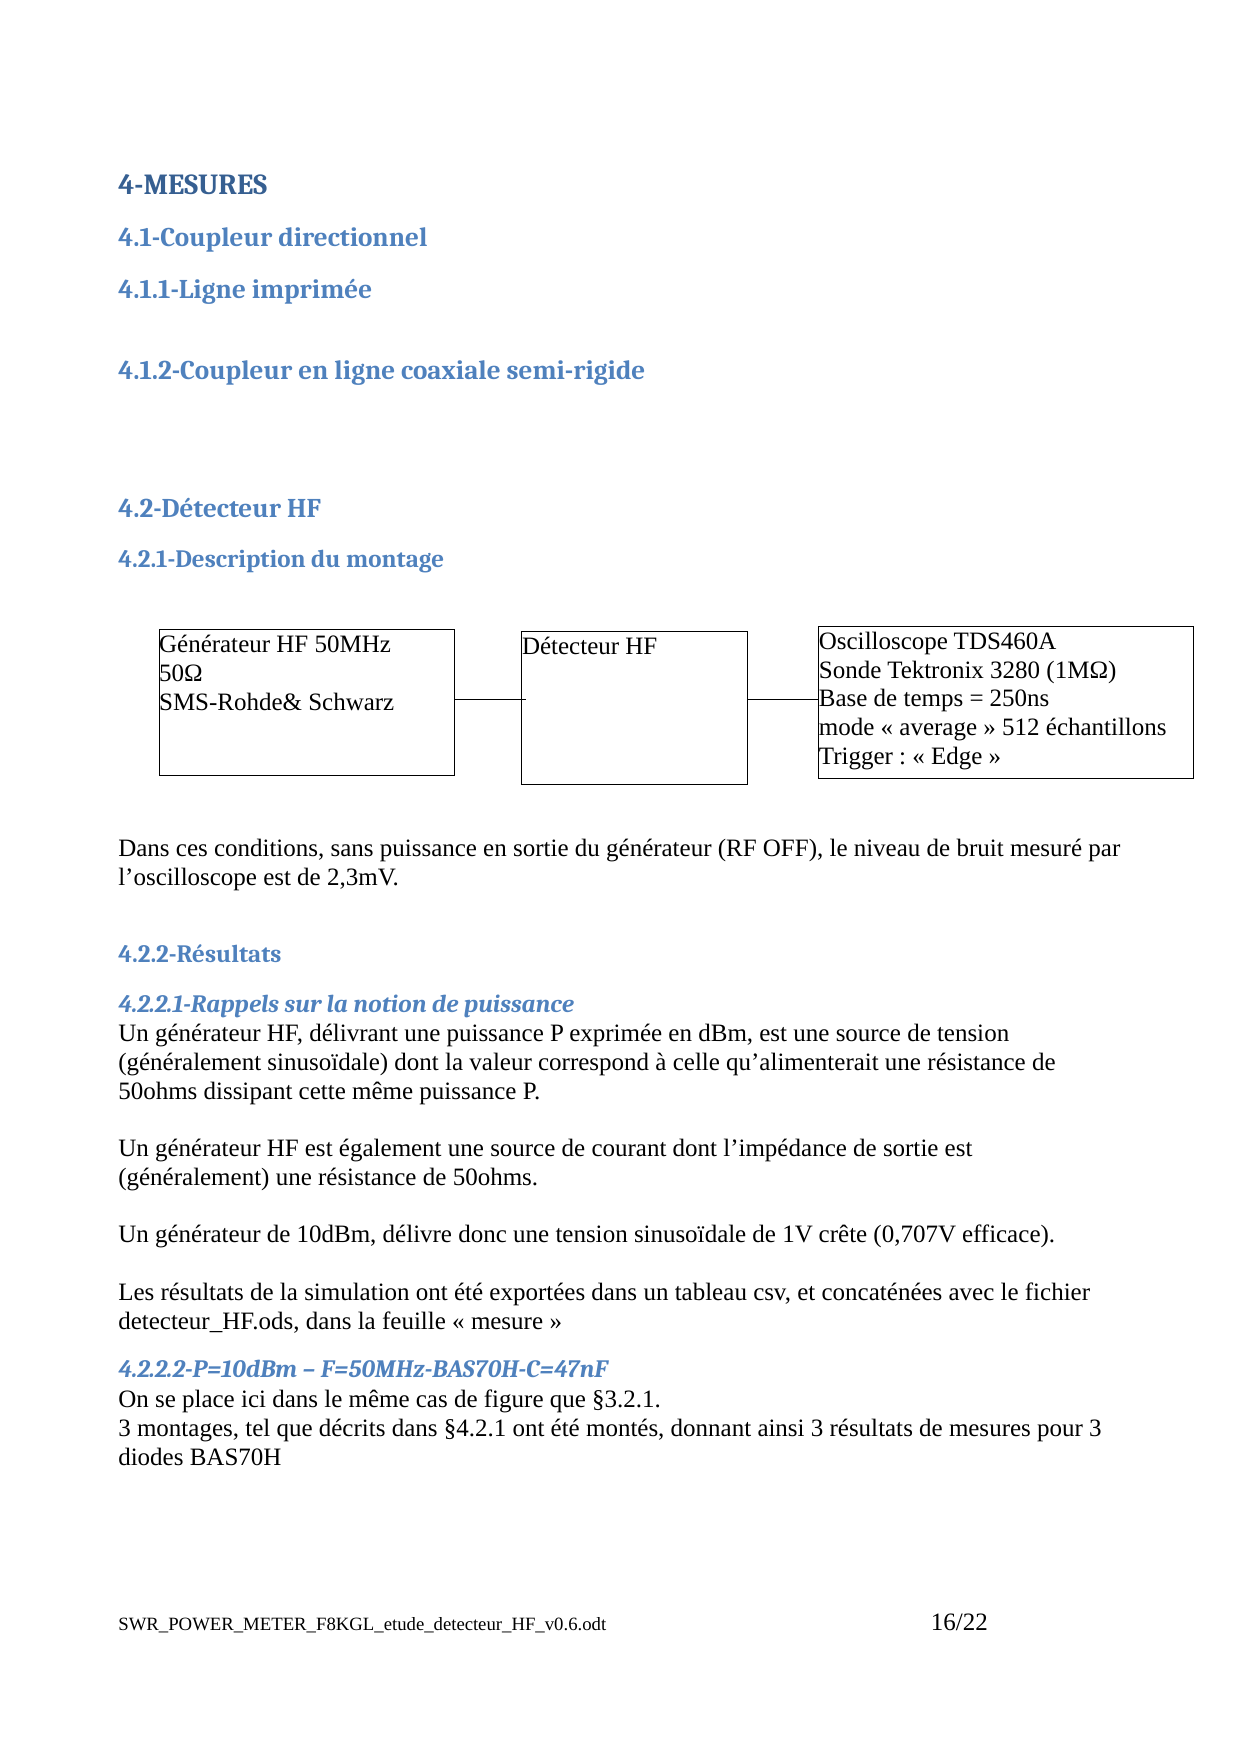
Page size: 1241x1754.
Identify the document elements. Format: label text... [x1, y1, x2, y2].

text 3 montages, tel que décrits dans §4.2.1 ont été montés, donnant ainsi 3 résultats de mesures pour 3 diodes BAS70H [118, 1413, 1122, 1470]
subtitle 4.1.2-Coupleur en ligne coaxiale semi-rigide [118, 355, 1122, 386]
subtitle 4.2-Détecteur HF [118, 493, 1122, 524]
text Un générateur HF, délivrant une puissance P exprimée en dBm, est une source de tension (généralement sinusoïdale) dont la valeur correspond à celle qu’alimenterait une résistance de 50ohms dissipant cette même puissance P. [118, 1018, 1122, 1104]
subtitle 4.1.1-Ligne imprimée [118, 274, 1122, 306]
text Un générateur de 10dBm, délivre donc une tension sinusoïdale de 1V crête (0,707V efficace). [118, 1219, 1122, 1248]
text Les résultats de la simulation ont été exportées dans un tableau csv, et concaténées avec le fichier detecteur_HF.ods, dans la feuille « mesure » [118, 1277, 1122, 1334]
text On se place ici dans le même cas de figure que §3.2.1. [118, 1384, 1122, 1413]
subtitle 4-MESURES [118, 168, 1122, 202]
subtitle 4.2.1-Description du montage [118, 545, 1122, 574]
text Dans ces conditions, sans puissance en sortie du générateur (RF OFF), le niveau de bruit mesuré par l’oscilloscope est de 2,3mV. [118, 833, 1122, 890]
text Un générateur HF est également une source de courant dont l’impédance de sortie est (généralement) une résistance de 50ohms. [118, 1133, 1122, 1191]
subtitle 4.1-Coupleur directionnel [118, 222, 1122, 254]
subtitle 4.2.2-Résultats [118, 940, 1122, 969]
subtitle 4.2.2.1-Rappels sur la notion de puissance [118, 989, 1122, 1018]
subtitle 4.2.2.2-P=10dBm – F=50MHz-BAS70H-C=47nF [118, 1355, 1122, 1384]
